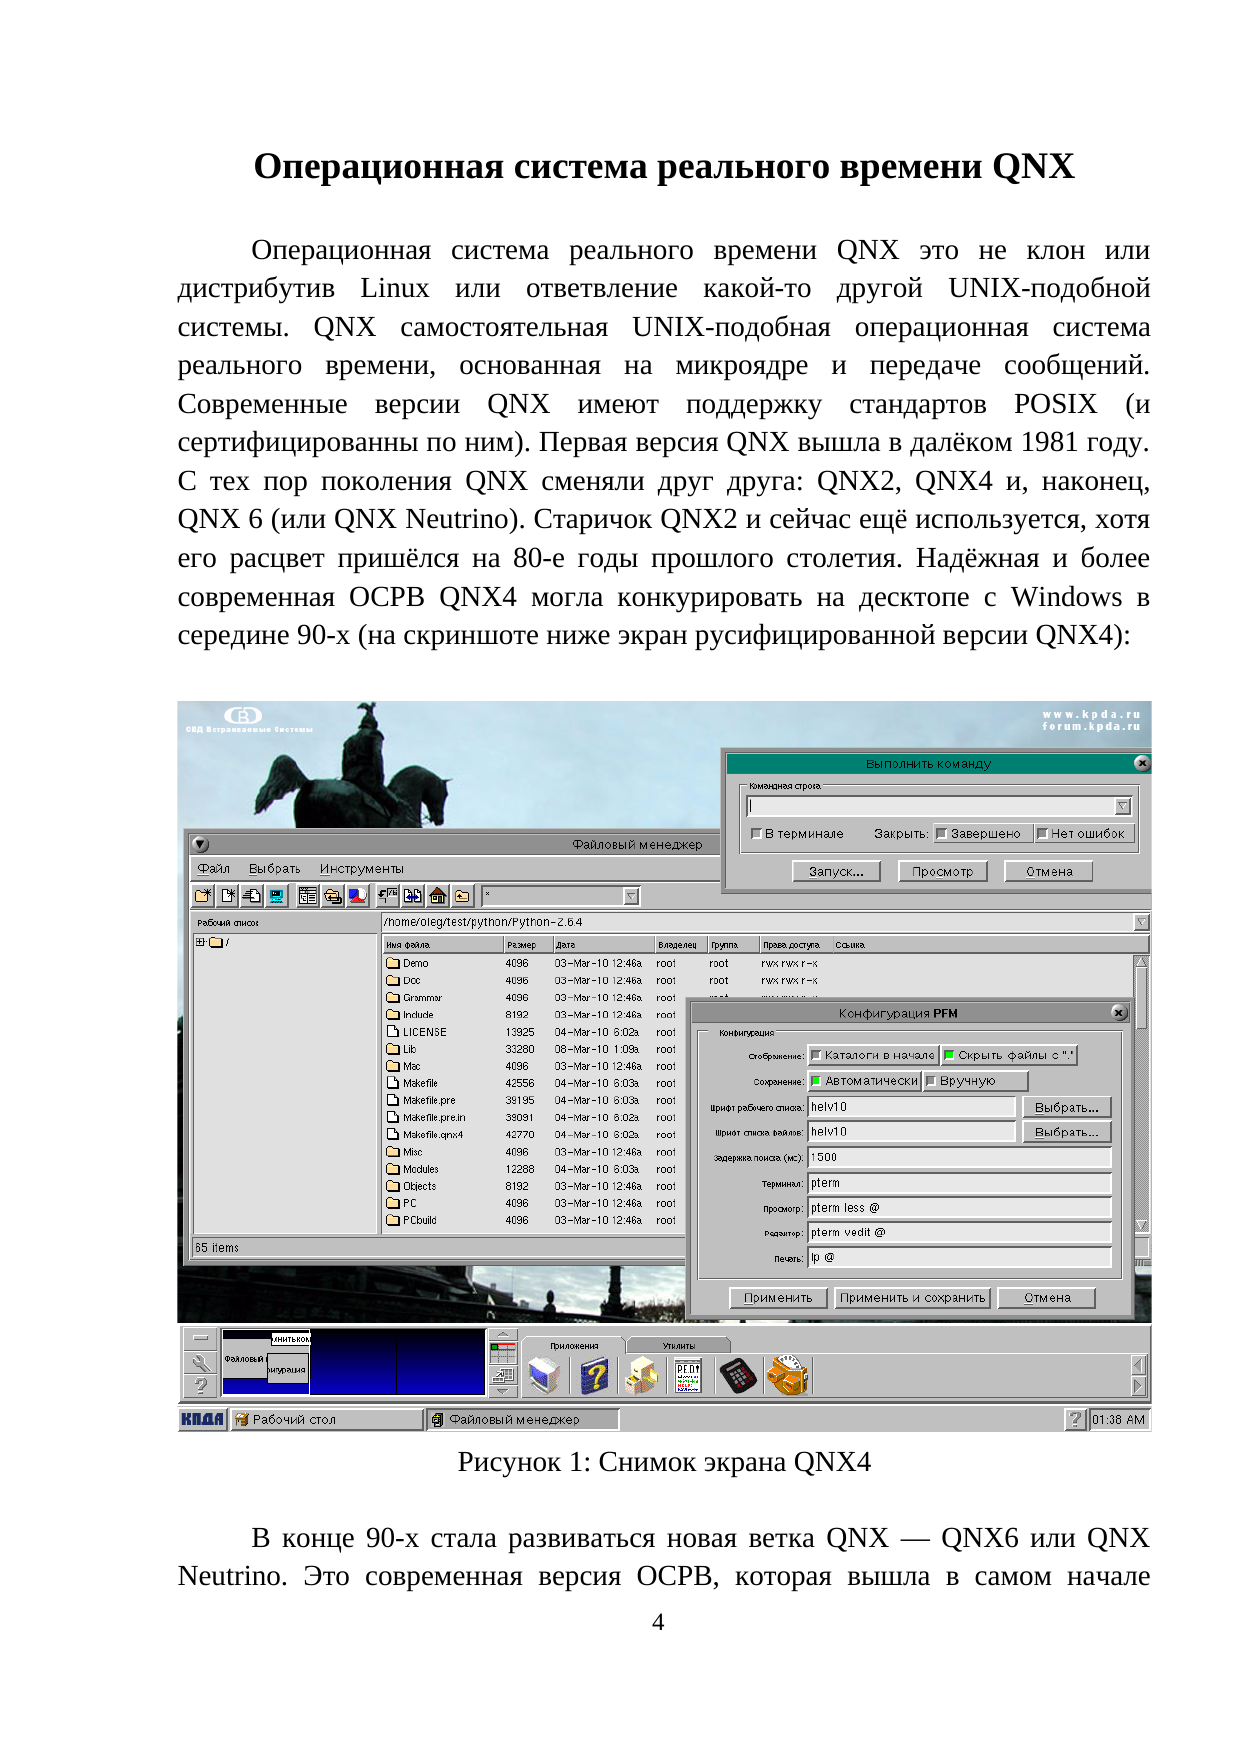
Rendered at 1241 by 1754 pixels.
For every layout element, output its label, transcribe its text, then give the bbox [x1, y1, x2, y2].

text Рисунок 1: Снимок экрана QNX4 [177, 1432, 1152, 1478]
picture [177, 701, 1152, 1432]
text Операционная система реального времени QNX это не клон или дистрибутив Linux или ответвление какой-то другой UNIX-подобной системы. QNX самостоятельная UNIX-подобная операционная система реального времени, основанная на микроядре и передаче сообщений. Современные версии QNX имеют поддержку стандартов POSIX (и сертифицированны по ним). Первая версия QNX вышла в далёком 1981 году. С тех пор поколения QNX сменяли друг друга: QNX2, QNX4 и, наконец, QNX 6 (или QNX Neutrino). Старичок QNX2 и сейчас ещё используется, хотя его расцвет пришёлся на 80-е годы прошлого столетия. Надёжная и более современная ОСРВ QNX4 могла конкурировать на десктопе с Windows в середине 90-х (на скриншоте ниже экран русифицированной версии QNX4): [177, 232, 1152, 651]
text В конце 90-х стала развиваться новая ветка QNX — QNX6 или QNX Neutrino. Это современная версия ОСРВ, которая вышла в самом начале [177, 1520, 1152, 1592]
subtitle Операционная система реального времени QNX [177, 143, 1152, 186]
